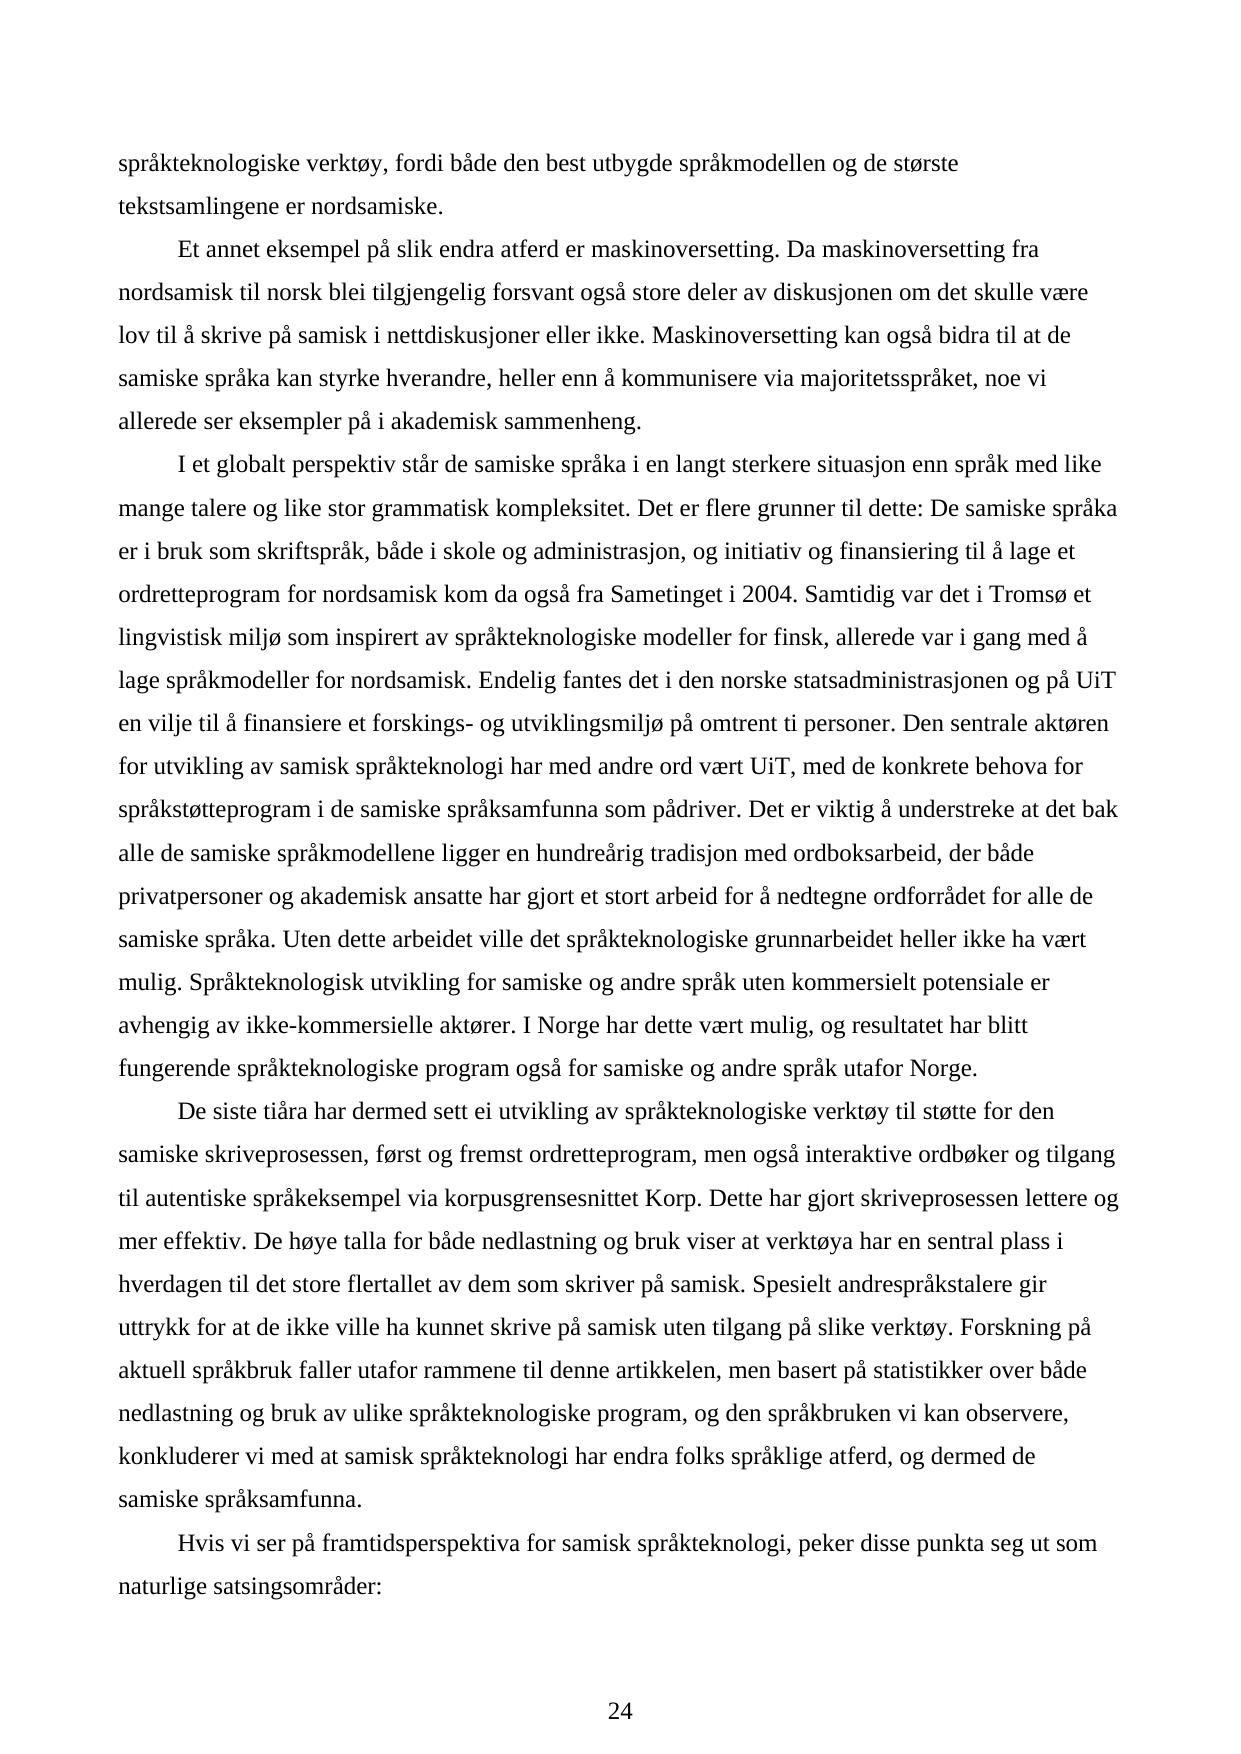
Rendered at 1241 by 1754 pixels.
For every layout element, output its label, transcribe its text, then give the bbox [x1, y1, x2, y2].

text Hvis vi ser på framtidsperspektiva for samisk språkteknologi, peker disse punkta seg ut som naturlige satsingsområder: [118, 1528, 1122, 1599]
text Et annet eksempel på slik endra atferd er maskinoversetting. Da maskinoversetting fra nordsamisk til norsk blei tilgjengelig forsvant også store deler av diskusjonen om det skulle være lov til å skrive på samisk i nettdiskusjoner eller ikke. Maskinoversetting kan også bidra til at de samiske språka kan styrke hverandre, heller enn å kommunisere via majoritetsspråket, noe vi allerede ser eksempler på i akademisk sammenheng. [118, 234, 1122, 435]
text språkteknologiske verktøy, fordi både den best utbygde språkmodellen og de største tekstsamlingene er nordsamiske. [118, 148, 1122, 219]
text De siste tiåra har dermed sett ei utvikling av språkteknologiske verktøy til støtte for den samiske skriveprosessen, først og fremst ordretteprogram, men også interaktive ordbøker og tilgang til autentiske språkeksempel via korpusgrensesnittet Korp. Dette har gjort skriveprosessen lettere og mer effektiv. De høye talla for både nedlastning og bruk viser at verktøya har en sentral plass i hverdagen til det store flertallet av dem som skriver på samisk. Spesielt andrespråkstalere gir uttrykk for at de ikke ville ha kunnet skrive på samisk uten tilgang på slike verktøy. Forskning på aktuell språkbruk faller utafor rammene til denne artikkelen, men basert på statistikker over både nedlastning og bruk av ulike språkteknologiske program, og den språkbruken vi kan observere, konkluderer vi med at samisk språkteknologi har endra folks språklige atferd, og dermed de samiske språksamfunna. [118, 1096, 1122, 1513]
text I et globalt perspektiv står de samiske språka i en langt sterkere situasjon enn språk med like mange talere og like stor grammatisk kompleksitet. Det er flere grunner til dette: De samiske språka er i bruk som skriftspråk, både i skole og administrasjon, og initiativ og finansiering til å lage et ordretteprogram for nordsamisk kom da også fra Sametinget i 2004. Samtidig var det i Tromsø et lingvistisk miljø som inspirert av språkteknologiske modeller for finsk, allerede var i gang med å lage språkmodeller for nordsamisk. Endelig fantes det i den norske statsadministrasjonen og på UiT en vilje til å finansiere et forskings- og utviklingsmiljø på omtrent ti personer. Den sentrale aktøren for utvikling av samisk språkteknologi har med andre ord vært UiT, med de konkrete behova for språkstøtteprogram i de samiske språksamfunna som pådriver. Det er viktig å understreke at det bak alle de samiske språkmodellene ligger en hundreårig tradisjon med ordboksarbeid, der både privatpersoner og akademisk ansatte har gjort et stort arbeid for å nedtegne ordforrådet for alle de samiske språka. Uten dette arbeidet ville det språkteknologiske grunnarbeidet heller ikke ha vært mulig. Språkteknologisk utvikling for samiske og andre språk uten kommersielt potensiale er avhengig av ikke-kommersielle aktører. I Norge har dette vært mulig, og resultatet har blitt fungerende språkteknologiske program også for samiske og andre språk utafor Norge. [118, 449, 1122, 1082]
